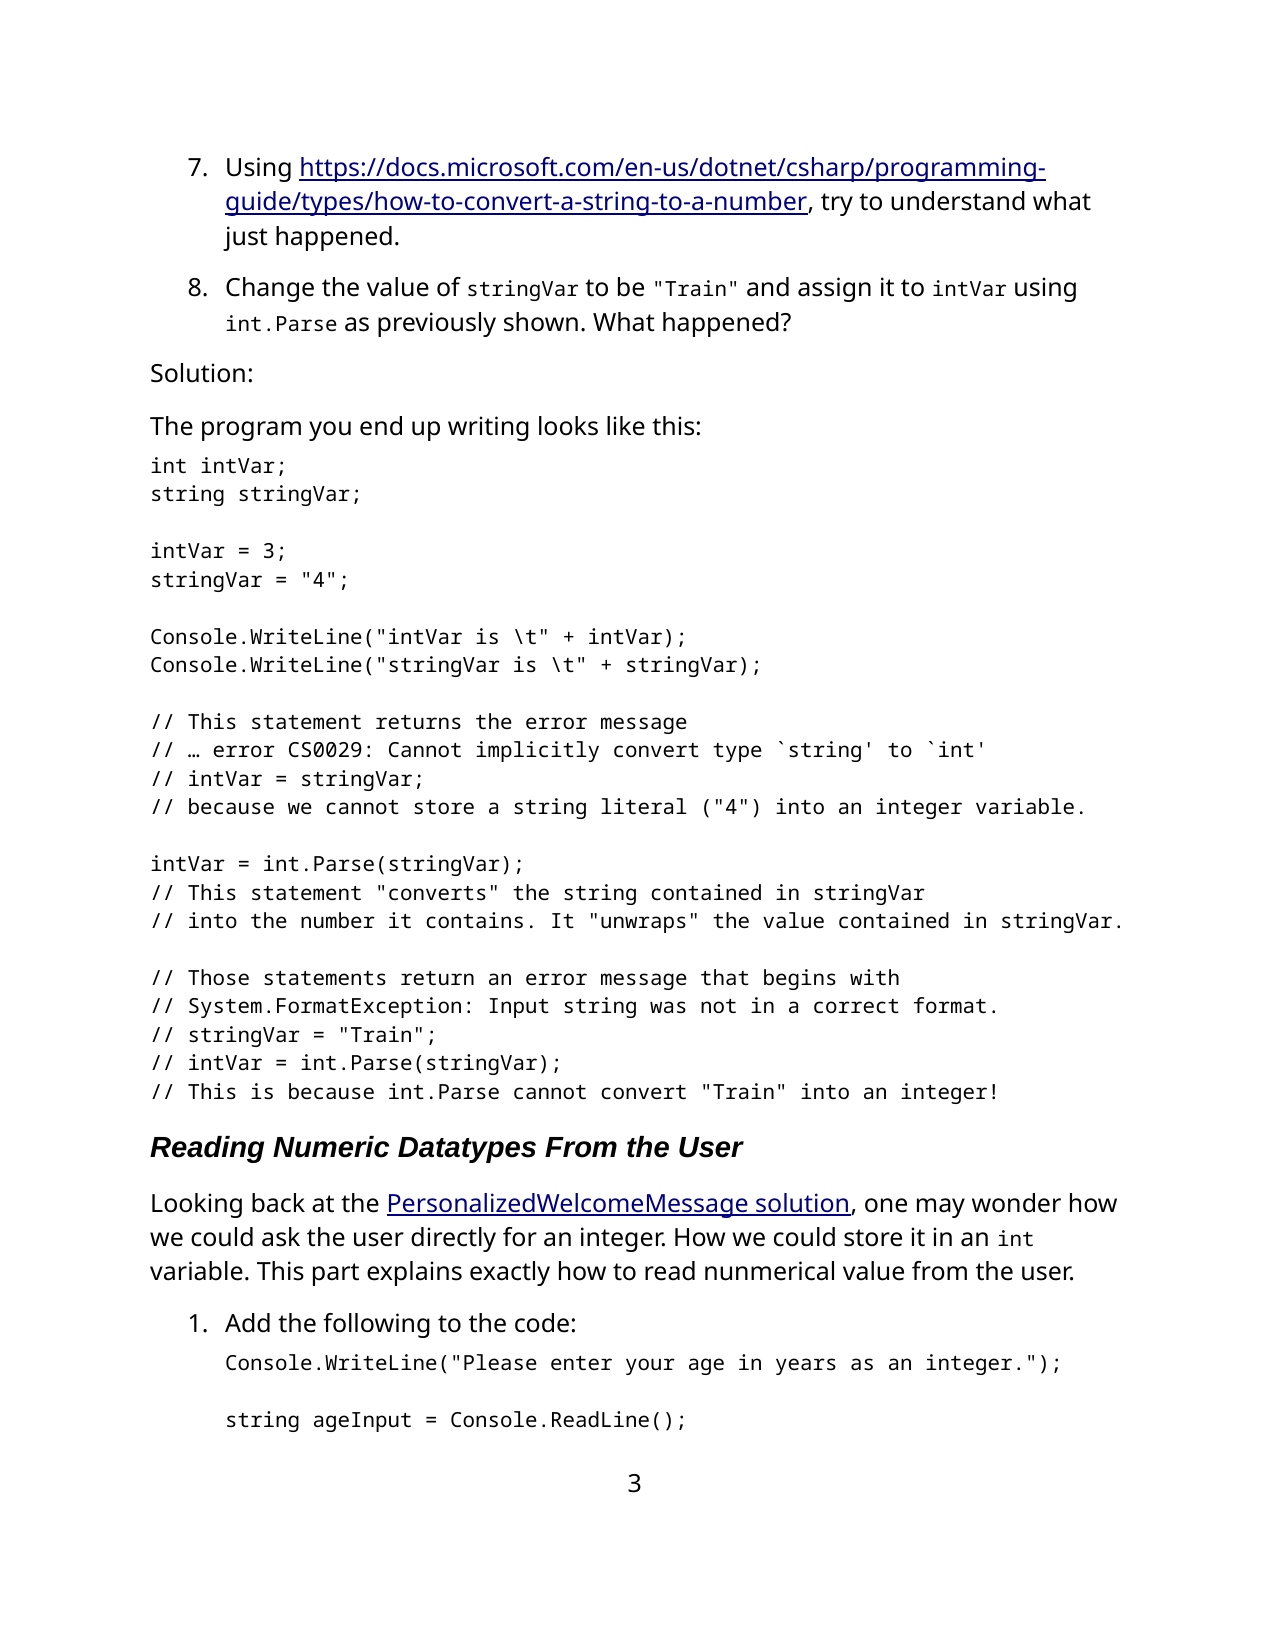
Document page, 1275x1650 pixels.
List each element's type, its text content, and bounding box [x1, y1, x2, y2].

subtitle Reading Numeric Datatypes From the User [150, 1130, 1125, 1164]
text // intVar = stringVar; [150, 764, 1125, 792]
text // This is because int.Parse cannot convert "Train" into an integer! [150, 1077, 1125, 1105]
text string stringVar; [150, 479, 1125, 508]
text stringVar = "4"; [150, 565, 1125, 593]
list Using https://docs.microsoft.com/en-us/dotnet/csharp/programming-guide/types/how-to-convert-a-string-to-a-number, try to understand what just happened. [187, 150, 1125, 252]
text Console.WriteLine("stringVar is \t" + stringVar); [150, 650, 1125, 679]
text // intVar = int.Parse(stringVar); [150, 1048, 1125, 1077]
text // stringVar = "Train"; [150, 1020, 1125, 1048]
text The program you end up writing looks like this: [150, 408, 1125, 442]
list Console.WriteLine("Please enter your age in years as an integer."); [187, 1348, 1125, 1377]
text // This statement returns the error message [150, 707, 1125, 736]
text // System.FormatException: Input string was not in a correct format. [150, 991, 1125, 1020]
text // This statement "converts" the string contained in stringVar [150, 878, 1125, 906]
list string ageInput = Console.ReadLine(); [187, 1405, 1125, 1434]
text Looking back at the PersonalizedWelcomeMessage solution, one may wonder how we could ask the user directly for an integer. How we could store it in an int variable. This part explains exactly how to read nunmerical value from the user. [150, 1185, 1125, 1287]
text // … error CS0029: Cannot implicitly convert type `string' to `int' [150, 736, 1125, 764]
text Solution: [150, 356, 1125, 390]
text intVar = int.Parse(stringVar); [150, 849, 1125, 878]
text intVar = 3; [150, 536, 1125, 565]
text // Those statements return an error message that begins with [150, 963, 1125, 991]
list Change the value of stringVar to be "Train" and assign it to intVar using int.Parse as previously shown. What happened? [187, 270, 1125, 338]
text int intVar; [150, 451, 1125, 479]
text // into the number it contains. It "unwraps" the value contained in stringVar. [150, 906, 1125, 934]
text // because we cannot store a string literal ("4") into an integer variable. [150, 792, 1125, 821]
text Console.WriteLine("intVar is \t" + intVar); [150, 622, 1125, 650]
list Add the following to the code: [187, 1305, 1125, 1339]
